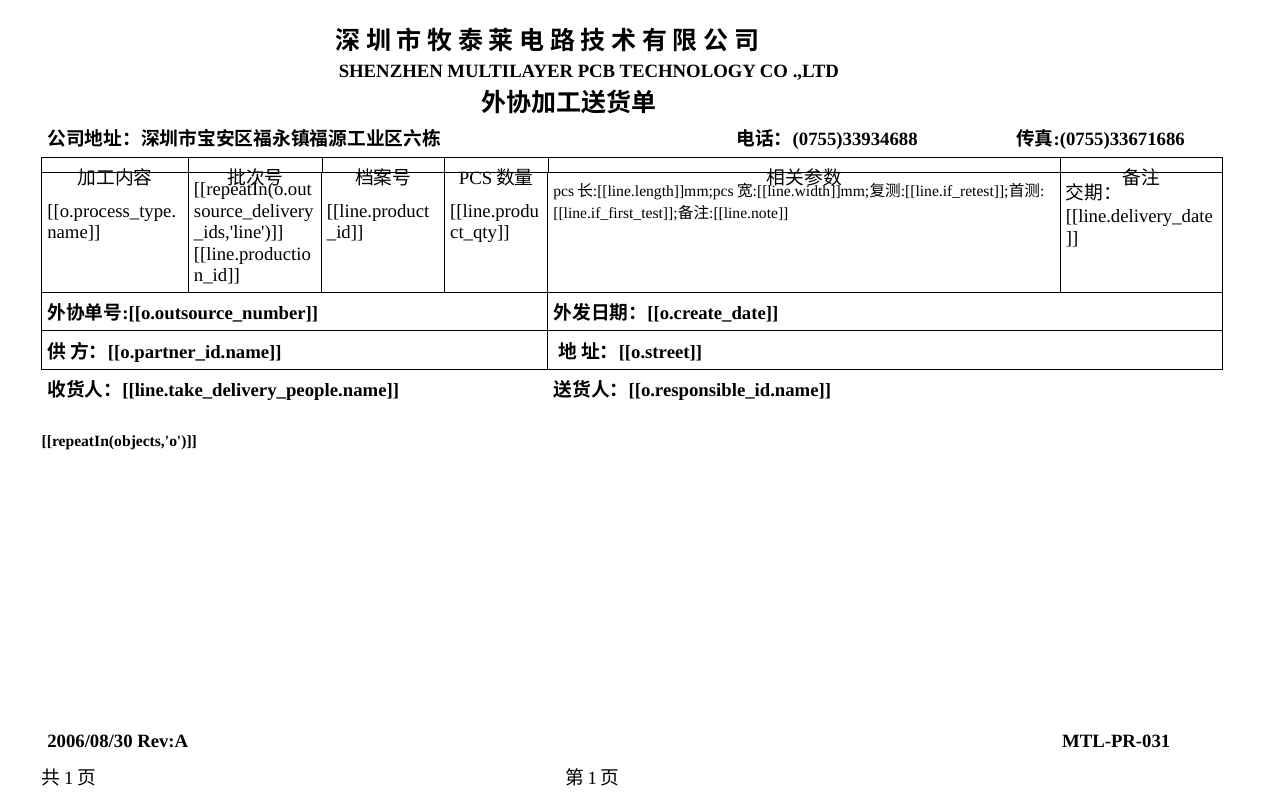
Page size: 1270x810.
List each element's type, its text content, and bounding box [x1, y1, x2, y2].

table_header [[repeatIn(o.outsource_delivery_ids,'line')]][[line.production_id]] [189, 173, 321, 292]
table_header [[line.product_qty]] [445, 173, 547, 292]
table_header 交期：[[line.delivery_date]] [1061, 173, 1222, 292]
table_cell 送货人：[[o.responsible_id.name]] [548, 370, 1222, 408]
table_cell 供 方：[[o.partner_id.name]] [42, 331, 547, 369]
table_header 外协单号:[[o.outsource_number]] [42, 293, 547, 330]
table_header [[o.process_type.name]] [42, 173, 188, 292]
table_header [[line.product_id]] [322, 173, 444, 292]
text [[repeatIn(objects,'o')]] [41, 426, 1222, 451]
table_header pcs长:[[line.length]]mm;pcs宽:[[line.width]]mm;复测:[[line.if_retest]];首测:[[line.if_first_test]];备注:[[line.note]] [548, 173, 1060, 292]
table_cell 地 址：[[o.street]] [548, 331, 1222, 369]
table_cell 收货人：[[line.take_delivery_people.name]] [41, 370, 547, 408]
table_header 外发日期：[[o.create_date]] [548, 293, 1222, 330]
